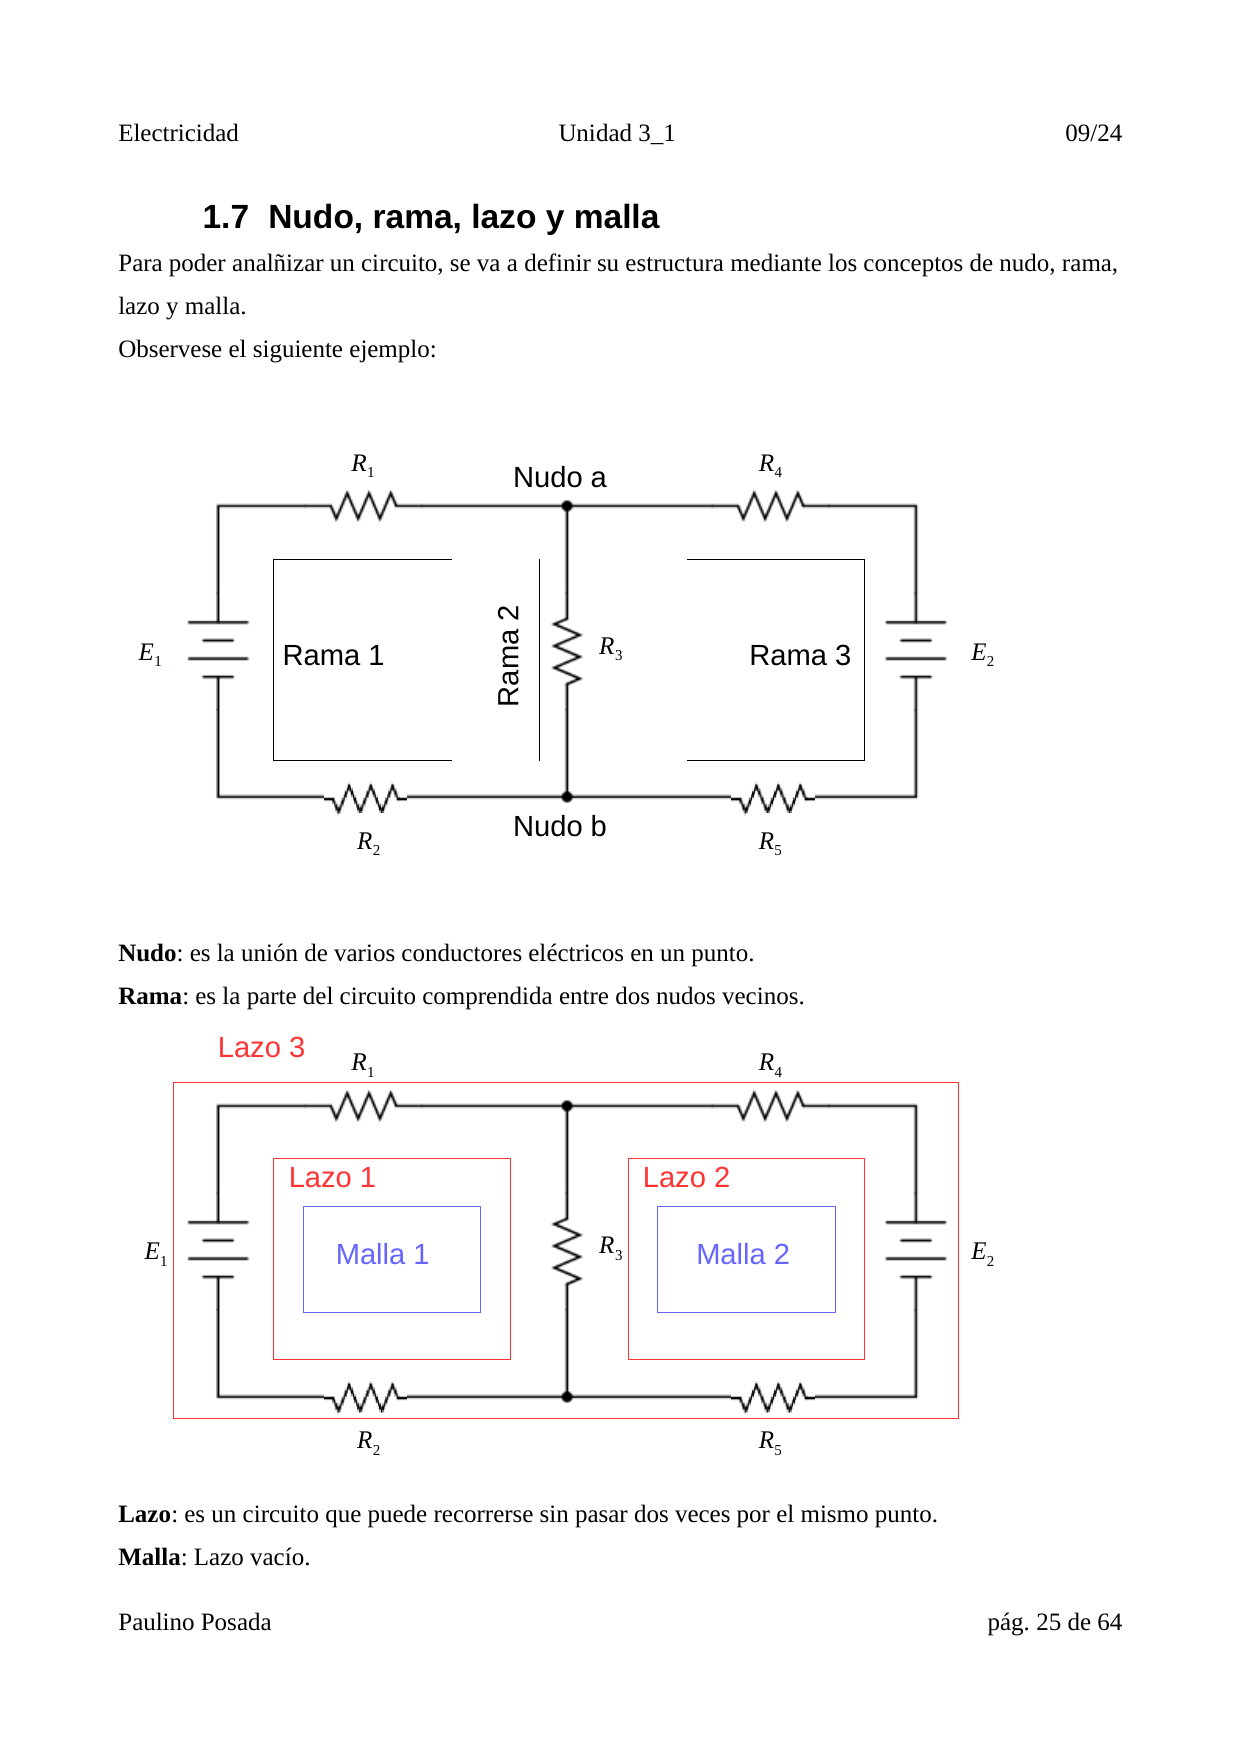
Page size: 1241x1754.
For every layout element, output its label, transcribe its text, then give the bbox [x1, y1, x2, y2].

picture [387, 1046, 746, 1082]
picture [392, 1419, 407, 1428]
text Para poder analñizar un circuito, se va a definir su estructura mediante los conceptos de nudo, rama, lazo y malla. [118, 248, 1122, 320]
picture [731, 1419, 746, 1428]
picture [174, 1083, 958, 1418]
text Malla: Lazo vacío. [118, 1542, 1122, 1571]
text Lazo: es un circuito que puede recorrerse sin pasar dos veces por el mismo punto. [118, 1499, 1122, 1528]
text Nudo: es la unión de varios conductores eléctricos en un punto. [118, 938, 1122, 967]
picture [794, 1046, 1008, 1417]
picture [118, 446, 1008, 829]
text Rama: es la parte del circuito comprendida entre dos nudos vecinos. [118, 981, 1122, 1010]
picture [238, 1049, 245, 1055]
picture [268, 1046, 276, 1055]
subtitle Nudo, rama, lazo y malla [193, 197, 1122, 236]
picture [118, 1046, 338, 1417]
picture [794, 1419, 815, 1428]
text Observese el siguiente ejemplo: [118, 334, 1122, 363]
picture [324, 1419, 344, 1428]
